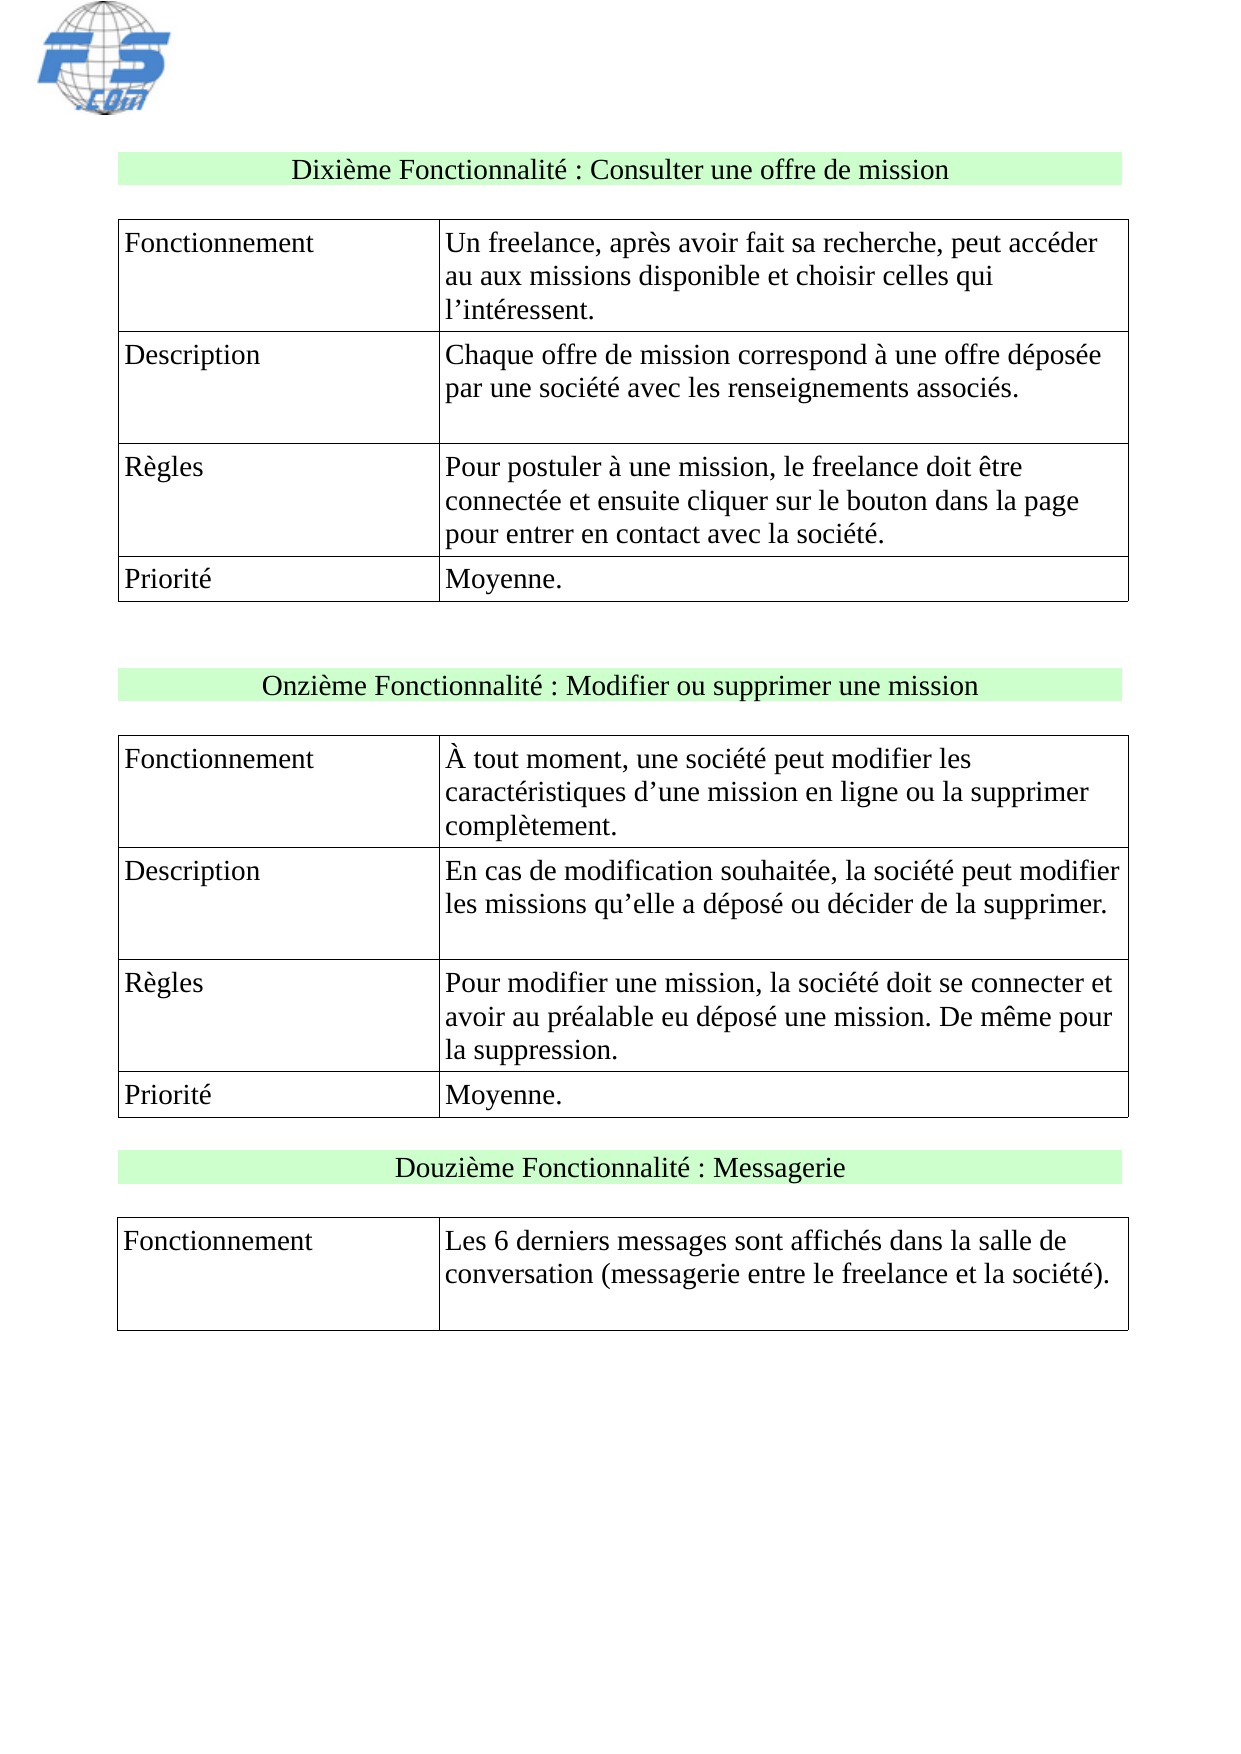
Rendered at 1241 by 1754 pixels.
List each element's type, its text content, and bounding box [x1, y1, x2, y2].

table_cell Moyenne. [440, 557, 1128, 601]
table_cell Description [119, 848, 439, 959]
table_header À tout moment, une société peut modifier les caractéristiques d’une mission en ligne ou la supprimer complètement. [440, 736, 1128, 847]
table_cell Règles [119, 960, 439, 1071]
table_header Fonctionnement [119, 736, 439, 847]
table_cell Chaque offre de mission correspond à une offre déposée par une société avec les renseignements associés. [440, 332, 1128, 443]
table_cell En cas de modification souhaitée, la société peut modifier les missions qu’elle a déposé ou décider de la supprimer. [440, 848, 1128, 959]
table_cell Priorité [119, 1072, 439, 1117]
table_cell Pour postuler à une mission, le freelance doit être connectée et ensuite cliquer sur le bouton dans la page pour entrer en contact avec la société. [440, 444, 1128, 556]
table_cell Règles [119, 444, 439, 556]
table_header Les 6 derniers messages sont affichés dans la salle de conversation (messagerie entre le freelance et la société). [440, 1218, 1128, 1329]
table_cell Moyenne. [440, 1072, 1128, 1117]
picture [0, 1, 202, 115]
table_cell Pour modifier une mission, la société doit se connecter et avoir au préalable eu déposé une mission. De même pour la suppression. [440, 960, 1128, 1071]
table_header Un freelance, après avoir fait sa recherche, peut accéder au aux missions disponible et choisir celles qui l’intéressent. [440, 220, 1128, 331]
table_cell Description [119, 332, 439, 443]
table_header Fonctionnement [118, 1218, 439, 1329]
table_header Fonctionnement [119, 220, 439, 331]
table_cell Priorité [119, 557, 439, 601]
